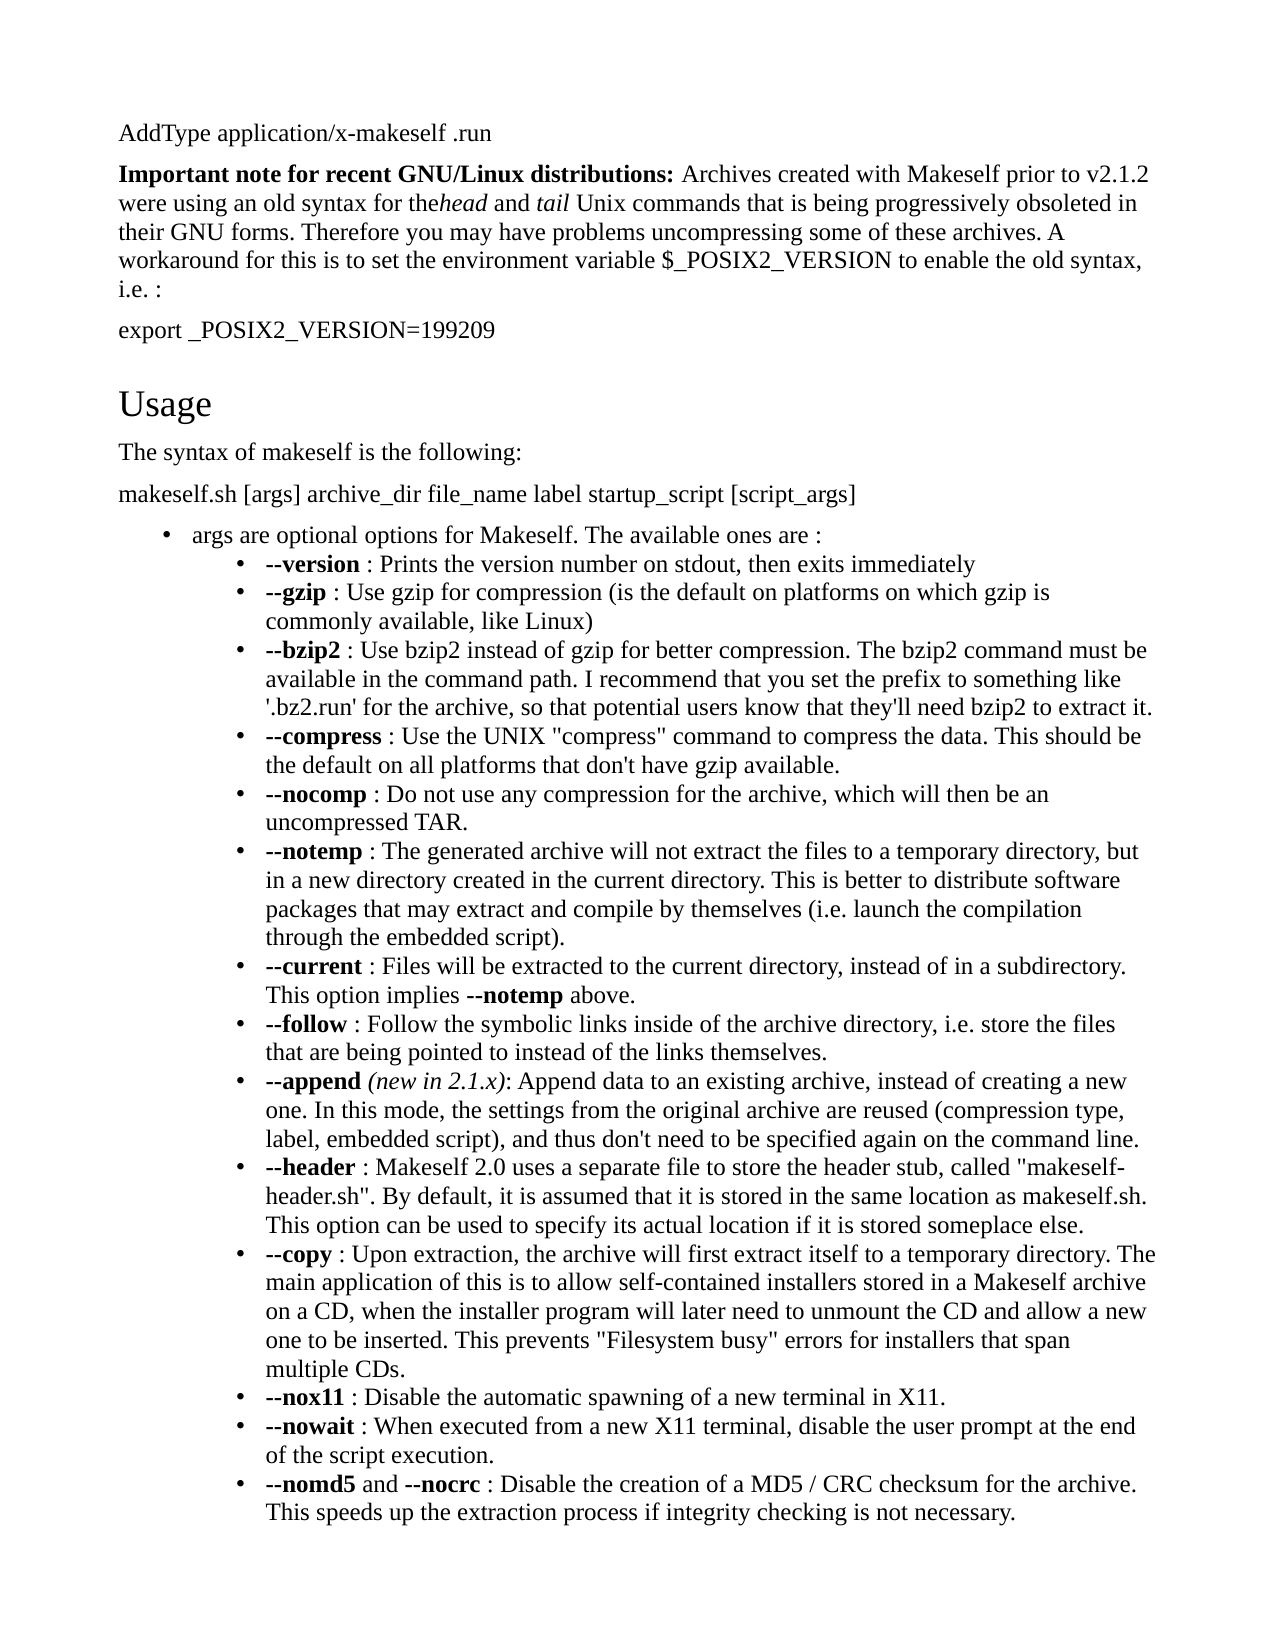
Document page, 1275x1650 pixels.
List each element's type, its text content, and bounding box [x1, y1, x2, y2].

list --gzip : Use gzip for compression (is the default on platforms on which gzip is commonly available, like Linux) [236, 577, 1157, 635]
text makeself.sh [args] archive_dir file_name label startup_script [script_args] [118, 479, 1157, 507]
list --current : Files will be extracted to the current directory, instead of in a subdirectory. This option implies --notemp above. [236, 951, 1157, 1009]
list --nowait : When executed from a new X11 terminal, disable the user prompt at the end of the script execution. [236, 1411, 1157, 1469]
text Important note for recent GNU/Linux distributions: Archives created with Makeself prior to v2.1.2 were using an old syntax for thehead and tail Unix commands that is being progressively obsoleted in their GNU forms. Therefore you may have problems uncompressing some of these archives. A workaround for this is to set the environment variable $_POSIX2_VERSION to enable the old syntax, i.e. : [118, 159, 1157, 303]
list --nox11 : Disable the automatic spawning of a new terminal in X11. [236, 1382, 1157, 1411]
text The syntax of makeself is the following: [118, 437, 1157, 466]
list --follow : Follow the symbolic links inside of the archive directory, i.e. store the files that are being pointed to instead of the links themselves. [236, 1009, 1157, 1066]
subtitle Usage [118, 382, 1157, 425]
list --append (new in 2.1.x): Append data to an existing archive, instead of creating a new one. In this mode, the settings from the original archive are reused (compression type, label, embedded script), and thus don't need to be specified again on the command line. [236, 1066, 1157, 1152]
list --nocomp : Do not use any compression for the archive, which will then be an uncompressed TAR. [236, 779, 1157, 836]
list --compress : Use the UNIX "compress" command to compress the data. This should be the default on all platforms that don't have gzip available. [236, 721, 1157, 779]
list --notemp : The generated archive will not extract the files to a temporary directory, but in a new directory created in the current directory. This is better to distribute software packages that may extract and compile by themselves (i.e. launch the compilation through the embedded script). [236, 836, 1157, 951]
text export _POSIX2_VERSION=199209 [118, 316, 1157, 344]
list --nomd5 and --nocrc : Disable the creation of a MD5 / CRC checksum for the archive. This speeds up the extraction process if integrity checking is not necessary. [236, 1469, 1157, 1526]
text AddType application/x-makeself .run [118, 118, 1157, 147]
list --bzip2 : Use bzip2 instead of gzip for better compression. The bzip2 command must be available in the command path. I recommend that you set the prefix to something like '.bz2.run' for the archive, so that potential users know that they'll need bzip2 to extract it. [236, 635, 1157, 721]
list args are optional options for Makeself. The available ones are : [162, 520, 1157, 549]
list --header : Makeself 2.0 uses a separate file to store the header stub, called "makeself-header.sh". By default, it is assumed that it is stored in the same location as makeself.sh. This option can be used to specify its actual location if it is stored someplace else. [236, 1152, 1157, 1239]
list --copy : Upon extraction, the archive will first extract itself to a temporary directory. The main application of this is to allow self-contained installers stored in a Makeself archive on a CD, when the installer program will later need to unmount the CD and allow a new one to be inserted. This prevents "Filesystem busy" errors for installers that span multiple CDs. [236, 1239, 1157, 1382]
list --version : Prints the version number on stdout, then exits immediately [236, 549, 1157, 577]
